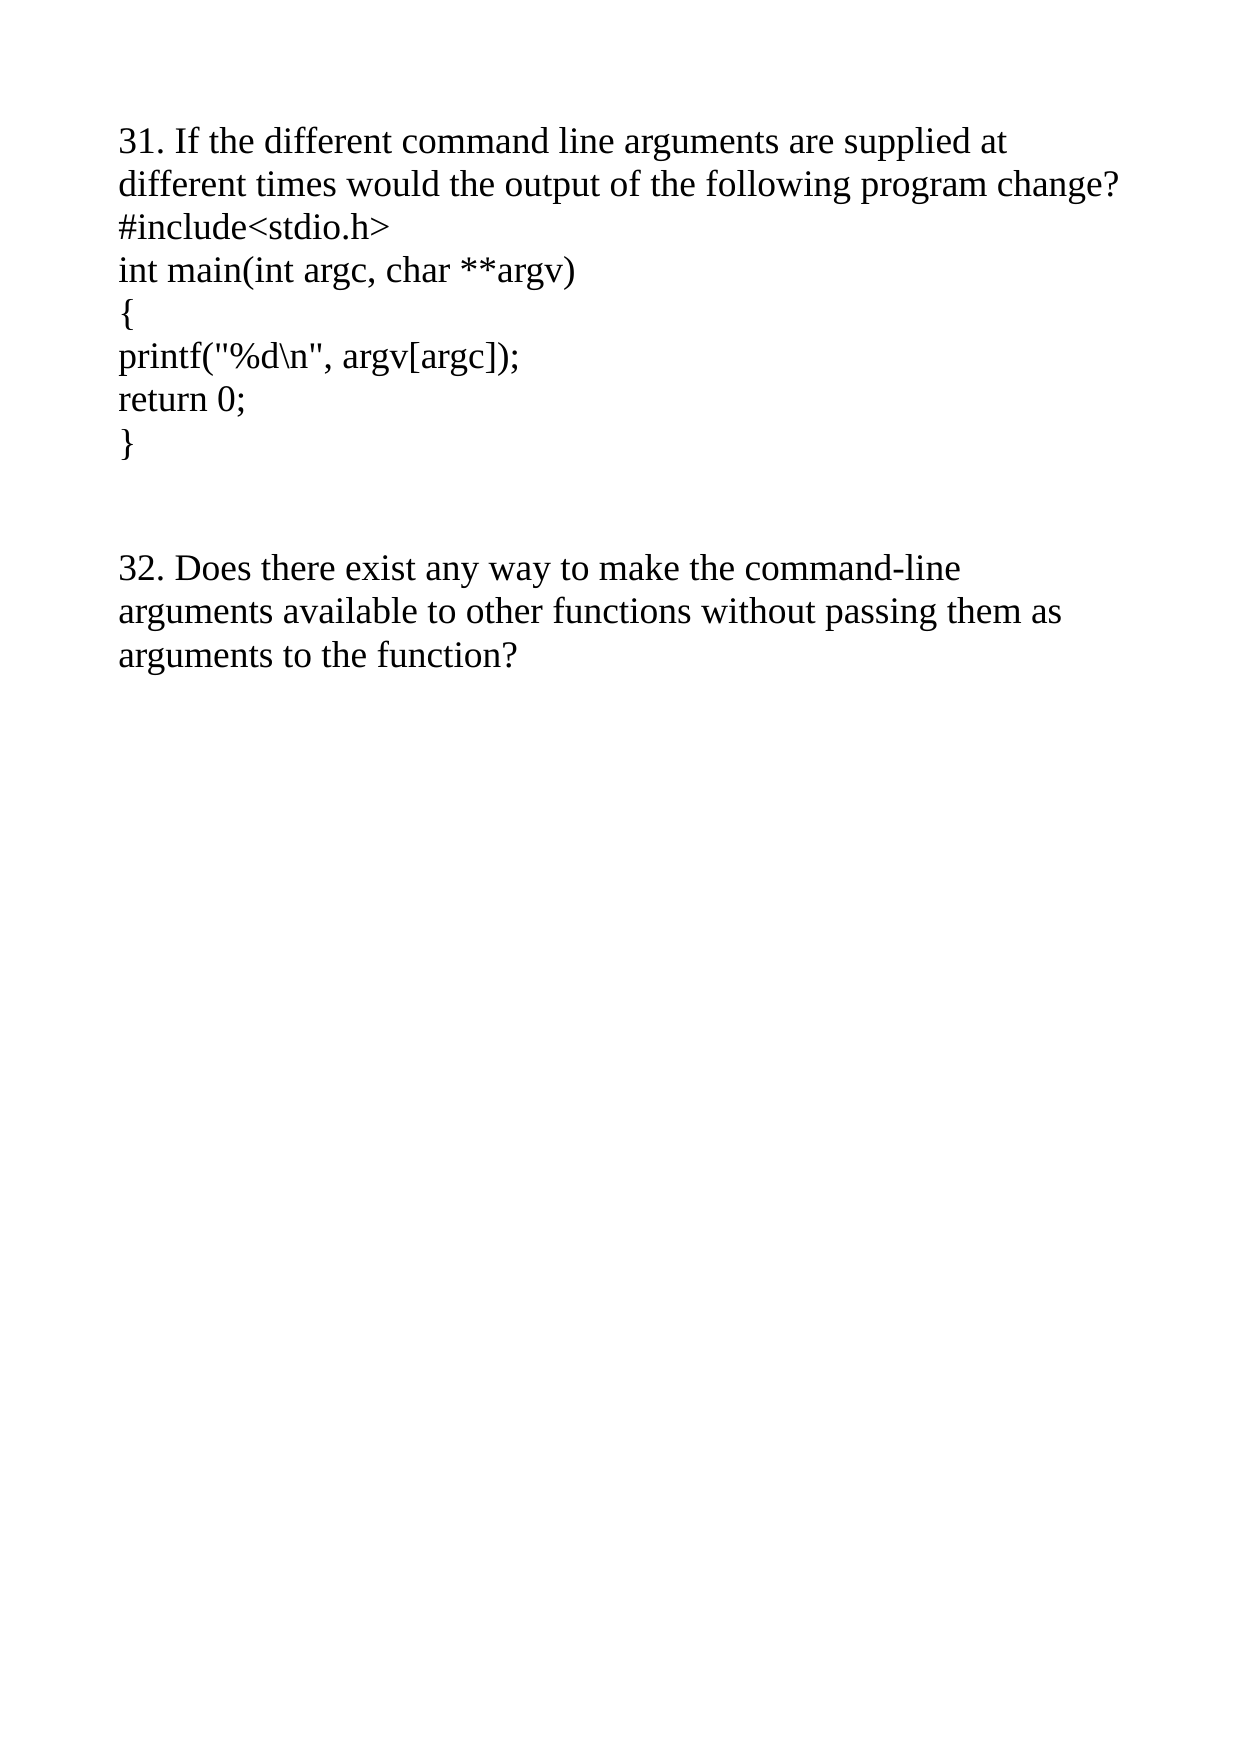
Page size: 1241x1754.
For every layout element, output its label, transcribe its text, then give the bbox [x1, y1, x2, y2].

text } [118, 420, 1122, 463]
text return 0; [118, 377, 1122, 420]
text int main(int argc, char **argv) [118, 247, 1122, 291]
text 31. If the different command line arguments are supplied at different times would the output of the following program change? [118, 118, 1122, 204]
text { [118, 291, 1122, 334]
text printf("%d\n", argv[argc]); [118, 334, 1122, 377]
text #include<stdio.h> [118, 204, 1122, 247]
text 32. Does there exist any way to make the command-line arguments available to other functions without passing them as arguments to the function? [118, 546, 1122, 675]
